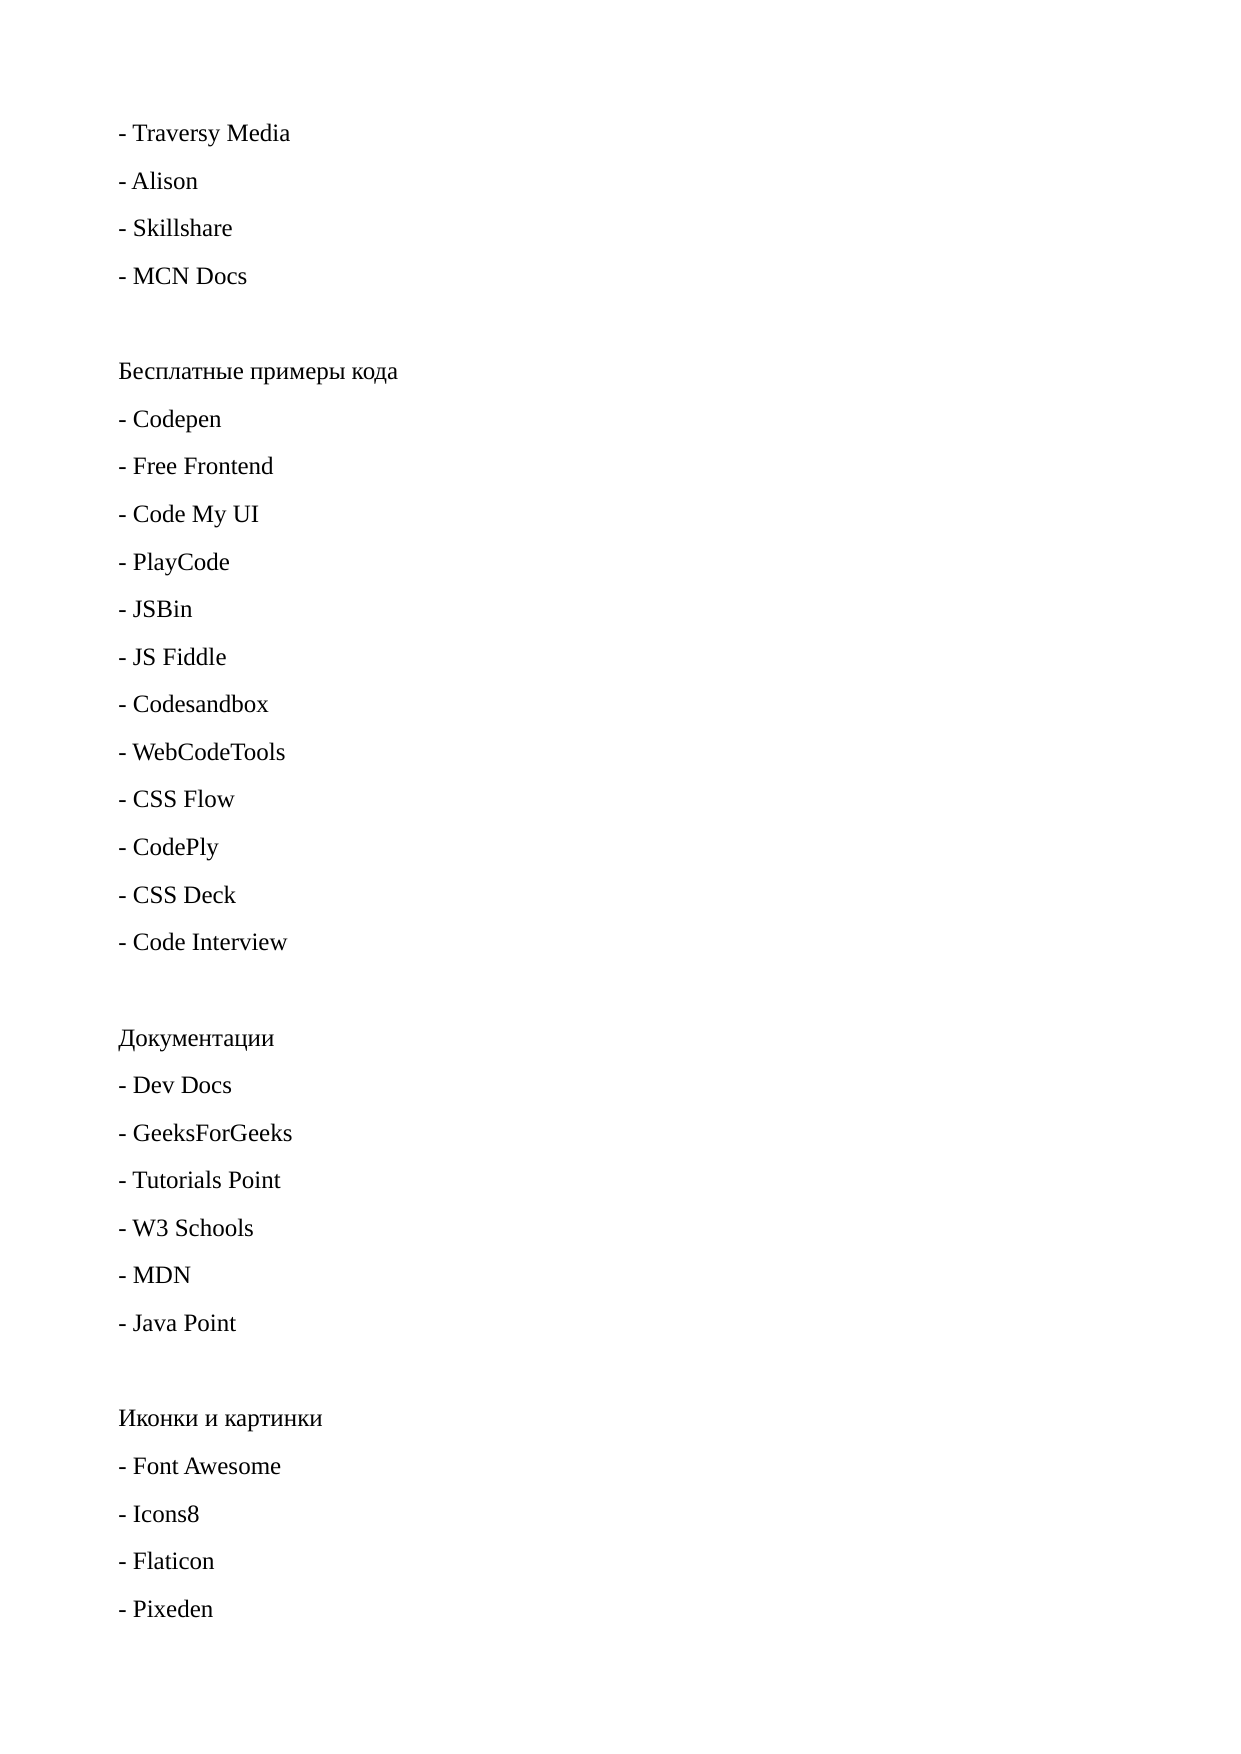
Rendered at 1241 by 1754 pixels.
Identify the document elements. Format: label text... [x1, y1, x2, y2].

text - Flaticon [118, 1546, 1122, 1575]
text - GeeksForGeeks [118, 1118, 1122, 1147]
text Иконки и картинки [118, 1403, 1122, 1432]
text - CodePly [118, 832, 1122, 861]
text - Alison [118, 166, 1122, 194]
text - Tutorials Point [118, 1165, 1122, 1194]
text - JSBin [118, 594, 1122, 623]
text - MDN [118, 1261, 1122, 1289]
text - Java Point [118, 1308, 1122, 1337]
text - W3 Schools [118, 1213, 1122, 1242]
text - Codepen [118, 404, 1122, 432]
text - Code My UI [118, 499, 1122, 528]
text - JS Fiddle [118, 642, 1122, 671]
text - Skillshare [118, 213, 1122, 242]
text - Font Awesome [118, 1451, 1122, 1480]
text Бесплатные примеры кода [118, 356, 1122, 385]
text - PlayCode [118, 547, 1122, 575]
text - Pixeden [118, 1594, 1122, 1623]
text - WebCodeTools [118, 737, 1122, 766]
text - Code Interview [118, 927, 1122, 956]
text Документации [118, 1023, 1122, 1051]
text - CSS Deck [118, 880, 1122, 908]
text - MCN Docs [118, 261, 1122, 290]
text - Traversy Media [118, 118, 1122, 147]
text - Dev Docs [118, 1070, 1122, 1099]
text - Codesandbox [118, 689, 1122, 718]
text - Free Frontend [118, 451, 1122, 480]
text - CSS Flow [118, 784, 1122, 813]
text - Icons8 [118, 1499, 1122, 1527]
